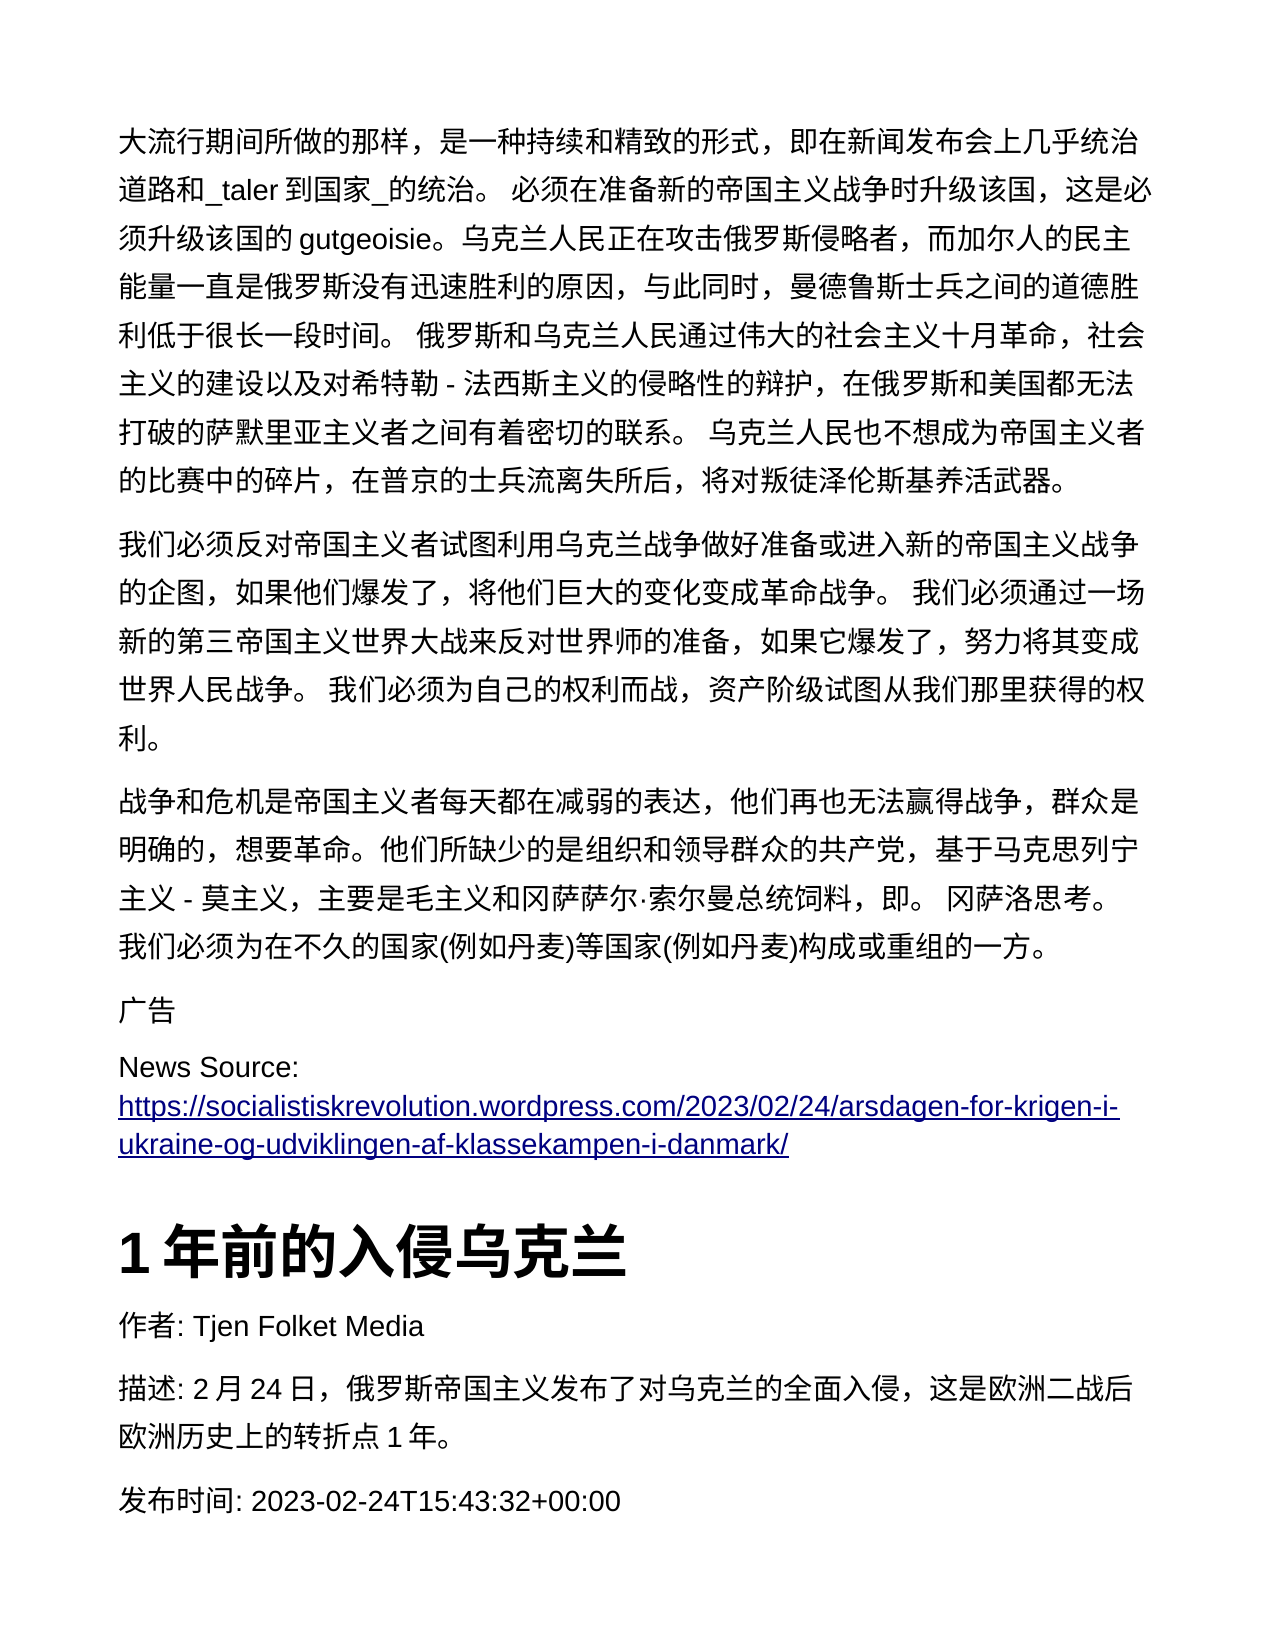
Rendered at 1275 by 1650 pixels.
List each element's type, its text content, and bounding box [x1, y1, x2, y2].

text 发布时间: 2023-02-24T15:43:32+00:00 [118, 1477, 1157, 1519]
text 战争和危机是帝国主义者每天都在减弱的表达，他们再也无法赢得战争，群众是明确的，想要革命。他们所缺少的是组织和领导群众的共产党，基于马克思列宁主义 - 莫主义，主要是毛主义和冈萨萨尔·索尔曼总统饲料，即。 冈萨洛思考。 我们必须为在不久的国家(例如丹麦)等国家(例如丹麦)构成或重组的一方。 [118, 778, 1157, 966]
text 作者: Tjen Folket Media [118, 1302, 1157, 1345]
text News Source: https://socialistiskrevolution.wordpress.com/2023/02/24/arsdagen-for-krigen-i-ukraine-og-udviklingen-af-klassekampen-i-danmark/ [118, 1050, 1157, 1161]
text 广告 [118, 987, 1157, 1029]
text 大流行期间所做的那样，是一种持续和精致的形式，即在新闻发布会上几乎统治道路和_taler到国家_的统治。 必须在准备新的帝国主义战争时升级该国，这是必须升级该国的gutgeoisie。乌克兰人民正在攻击俄罗斯侵略者，而加尔人的民主能量一直是俄罗斯没有迅速胜利的原因，与此同时，曼德鲁斯士兵之间的道德胜利低于很长一段时间。 俄罗斯和乌克兰人民通过伟大的社会主义十月革命，社会主义的建设以及对希特勒 - 法西斯主义的侵略性的辩护，在俄罗斯和美国都无法打破的萨默里亚主义者之间有着密切的联系。 乌克兰人民也不想成为帝国主义者的比赛中的碎片，在普京的士兵流离失所后，将对叛徒泽伦斯基养活武器。 [118, 118, 1157, 500]
text 描述: 2月24日，俄罗斯帝国主义发布了对乌克兰的全面入侵，这是欧洲二战后欧洲历史上的转折点1年。 [118, 1366, 1157, 1456]
subtitle 1年前的入侵乌克兰 [118, 1205, 1157, 1290]
text 我们必须反对帝国主义者试图利用乌克兰战争做好准备或进入新的帝国主义战争的企图，如果他们爆发了，将他们巨大的变化变成革命战争。 我们必须通过一场新的第三帝国主义世界大战来反对世界师的准备，如果它爆发了，努力将其变成世界人民战争。 我们必须为自己的权利而战，资产阶级试图从我们那里获得的权利。 [118, 521, 1157, 757]
